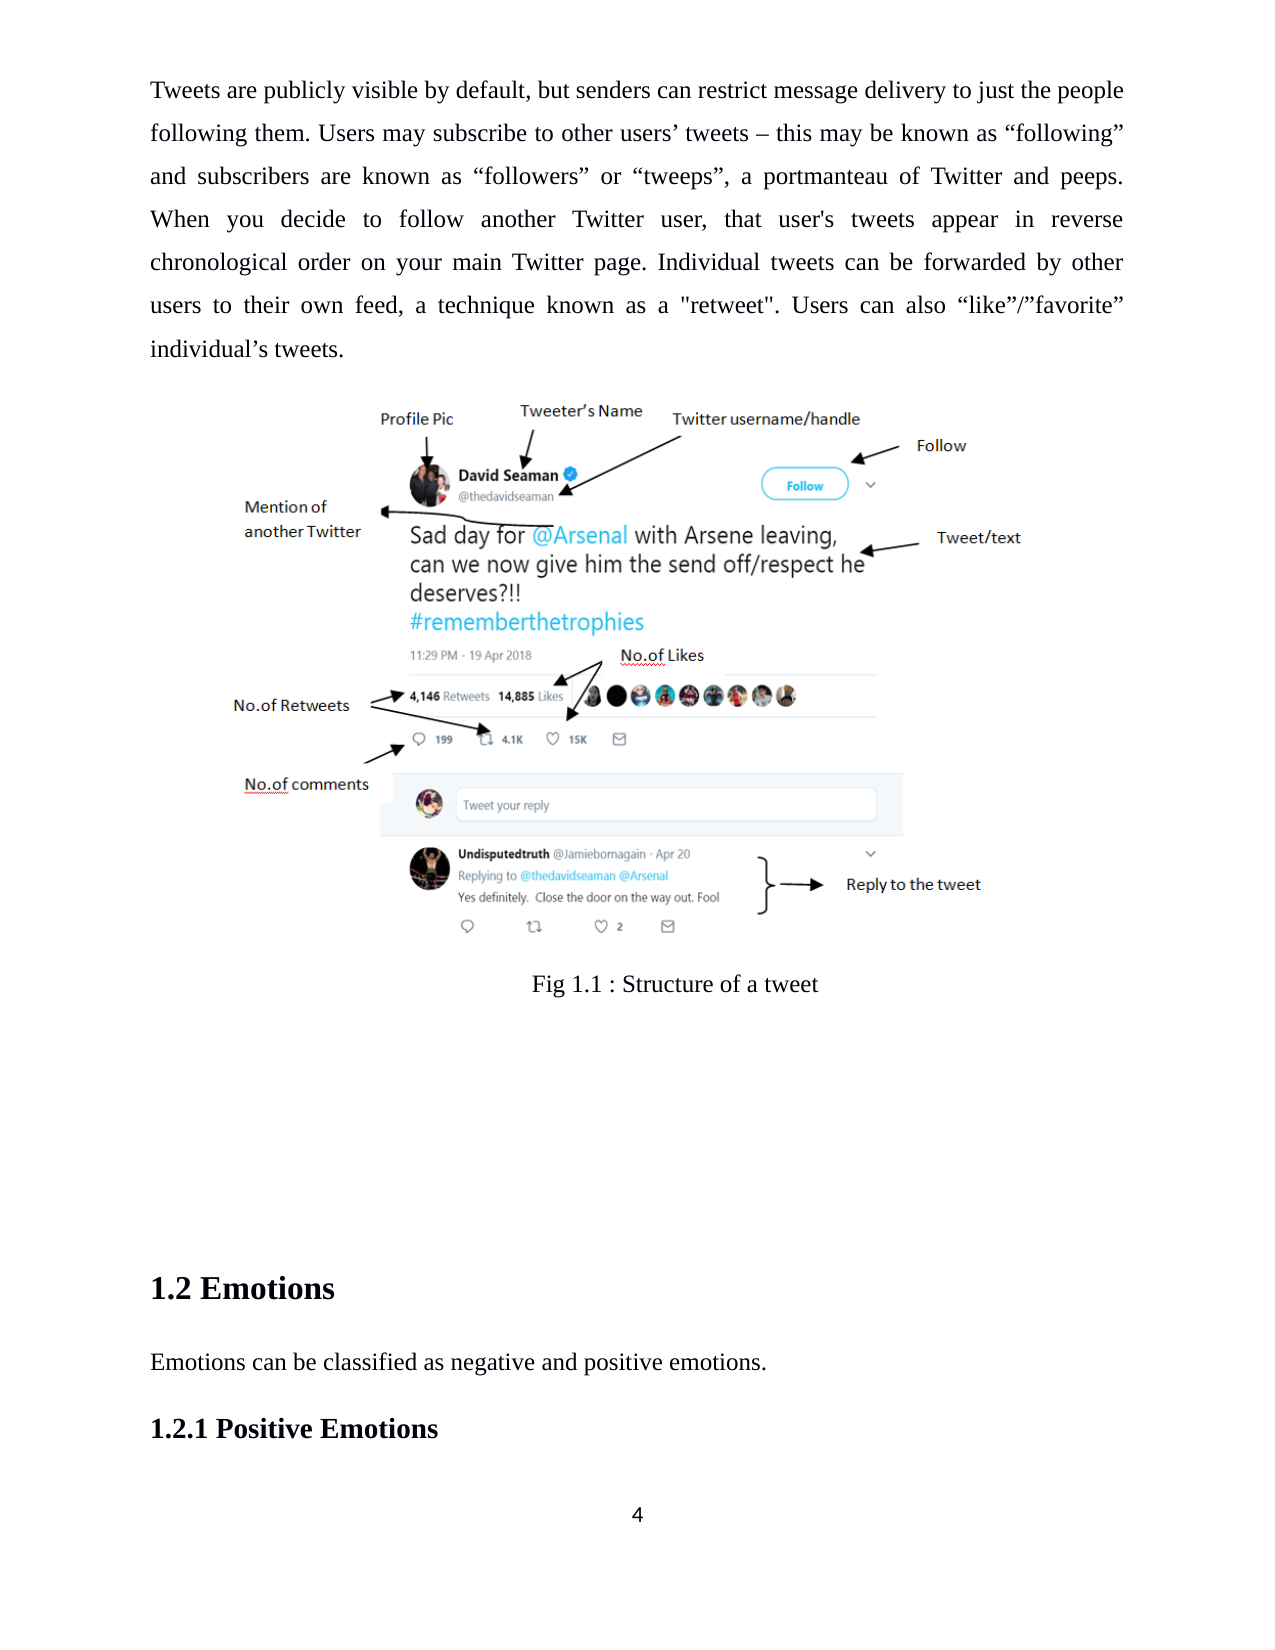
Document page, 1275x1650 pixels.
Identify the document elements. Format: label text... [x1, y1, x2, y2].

text Tweets are publicly visible by default, but senders can restrict message delivery to just the people following them. Users may subscribe to other users’ tweets – this may be known as “following” and subscribers are known as “followers” or “tweeps”, a portmanteau of Twitter and peeps. When you decide to follow another Twitter user, that user's tweets appear in reverse chronological order on your main Twitter page. Individual tweets can be forwarded by other users to their own feed, a technique known as a "retweet". Users can also “like”/”favorite” individual’s tweets. [150, 75, 1125, 362]
text 1.2.1 Positive Emotions [150, 1411, 1125, 1444]
text Emotions can be classified as negative and positive emotions. [150, 1347, 1125, 1376]
text Fig 1.1 : Structure of a tweet [225, 969, 1125, 998]
text 1.2 Emotions [150, 1268, 1125, 1307]
